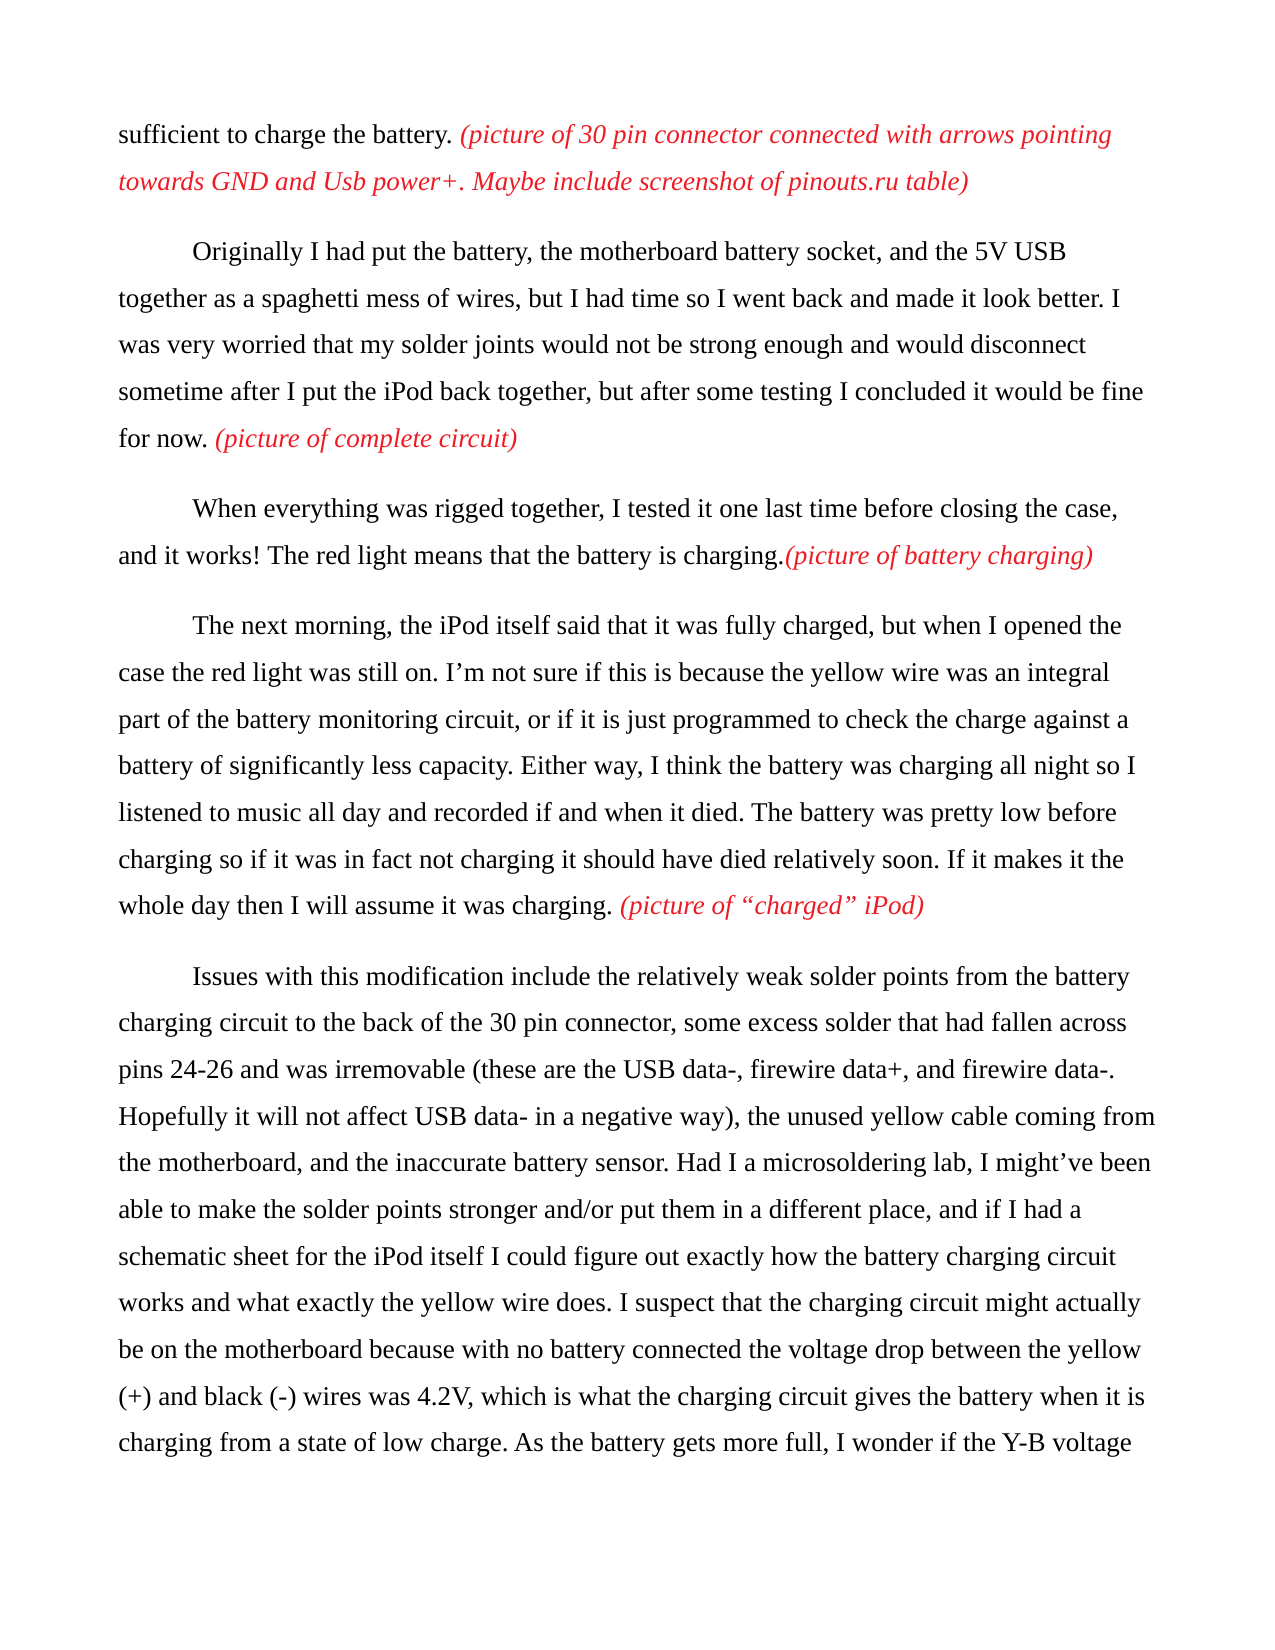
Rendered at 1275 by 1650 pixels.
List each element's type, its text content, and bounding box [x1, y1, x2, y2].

text The next morning, the iPod itself said that it was fully charged, but when I opened the case the red light was still on. I’m not sure if this is because the yellow wire was an integral part of the battery monitoring circuit, or if it is just programmed to check the charge against a battery of significantly less capacity. Either way, I think the battery was charging all night so I listened to music all day and recorded if and when it died. The battery was pretty low before charging so if it was in fact not charging it should have died relatively soon. If it makes it the whole day then I will assume it was charging. (picture of “charged” iPod) [118, 609, 1157, 921]
text sufficient to charge the battery. (picture of 30 pin connector connected with arrows pointing towards GND and Usb power+. Maybe include screenshot of pinouts.ru table) [118, 118, 1157, 196]
text Issues with this modification include the relatively weak solder points from the battery charging circuit to the back of the 30 pin connector, some excess solder that had fallen across pins 24-26 and was irremovable (these are the USB data-, firewire data+, and firewire data-. Hopefully it will not affect USB data- in a negative way), the unused yellow cable coming from the motherboard, and the inaccurate battery sensor. Had I a microsoldering lab, I might’ve been able to make the solder points stronger and/or put them in a different place, and if I had a schematic sheet for the iPod itself I could figure out exactly how the battery charging circuit works and what exactly the yellow wire does. I suspect that the charging circuit might actually be on the motherboard because with no battery connected the voltage drop between the yellow (+) and black (-) wires was 4.2V, which is what the charging circuit gives the battery when it is charging from a state of low charge. As the battery gets more full, I wonder if the Y-B voltage [118, 960, 1157, 1458]
text When everything was rigged together, I tested it one last time before closing the case, and it works! The red light means that the battery is charging.(picture of battery charging) [118, 492, 1157, 570]
text Originally I had put the battery, the motherboard battery socket, and the 5V USB together as a spaghetti mess of wires, but I had time so I went back and made it look better. I was very worried that my solder joints would not be strong enough and would disconnect sometime after I put the iPod back together, but after some testing I concluded it would be fine for now. (picture of complete circuit) [118, 235, 1157, 453]
